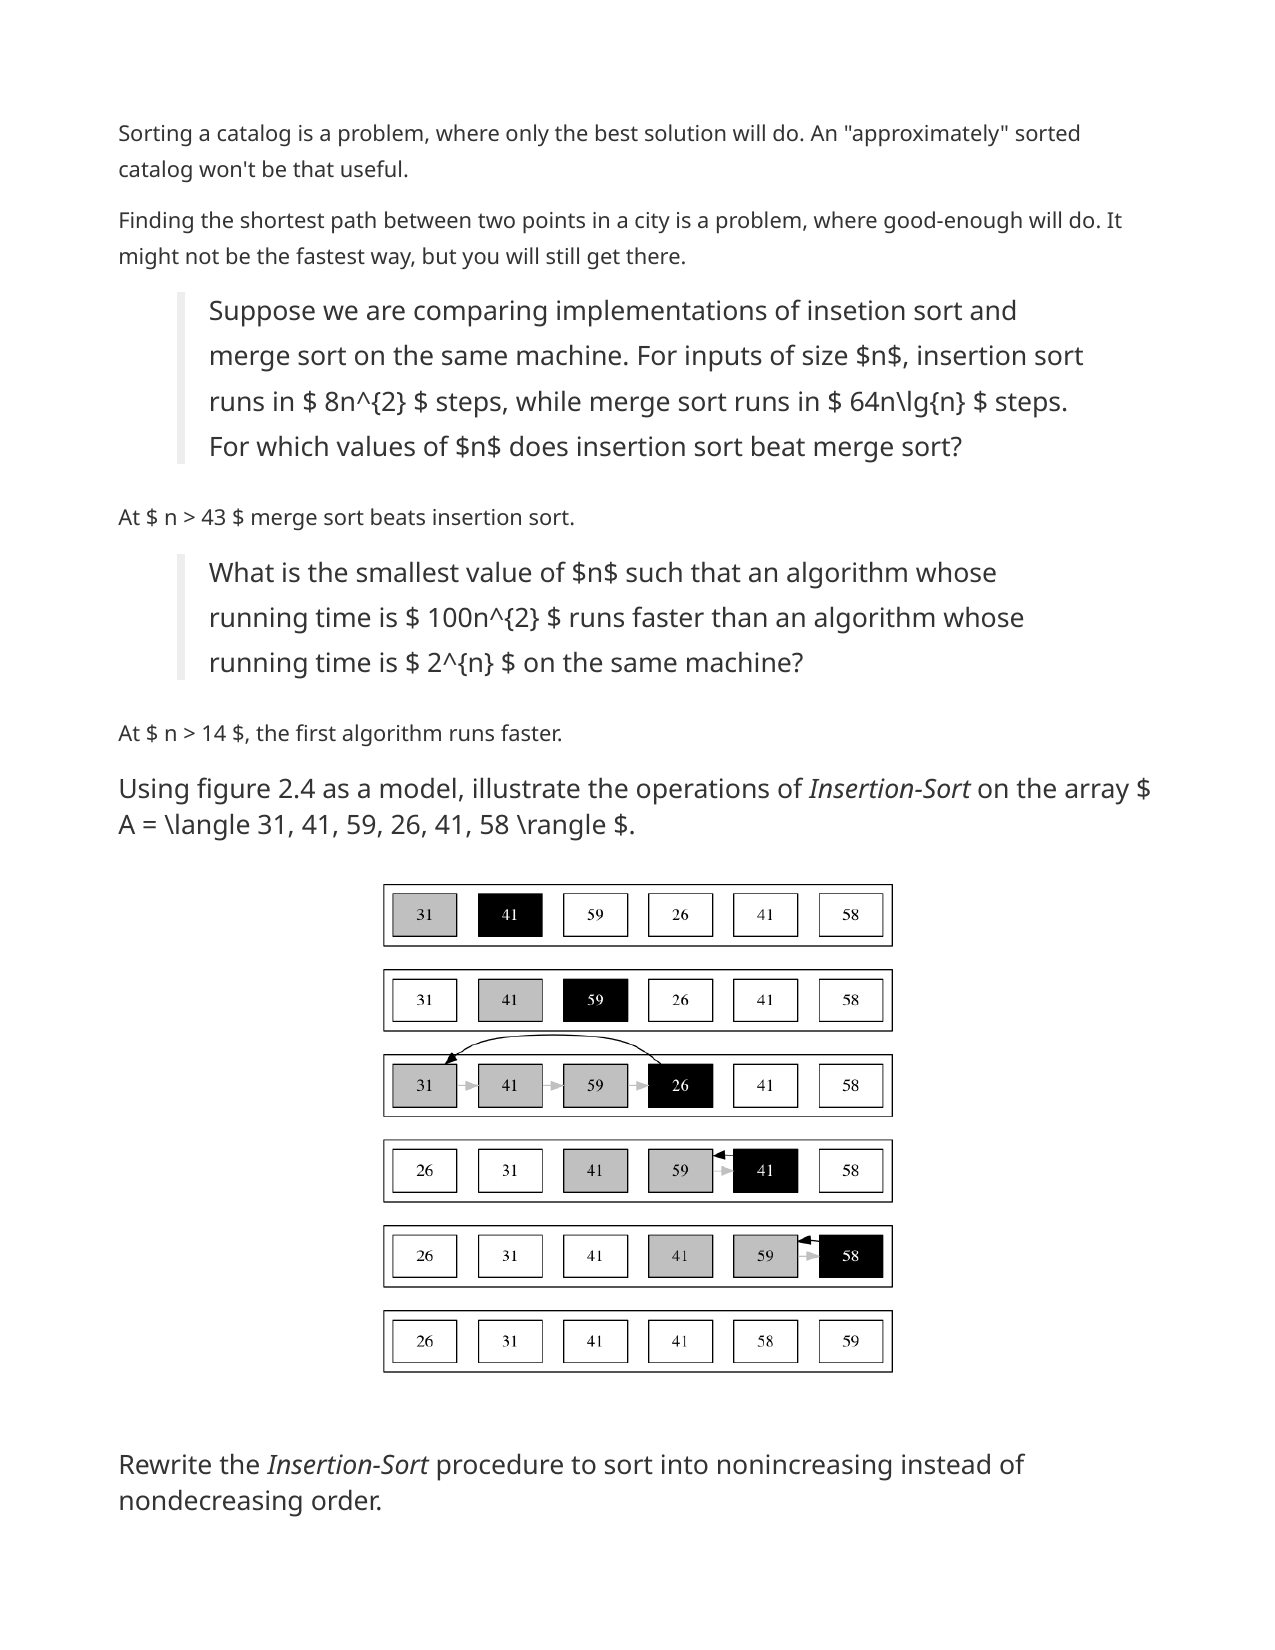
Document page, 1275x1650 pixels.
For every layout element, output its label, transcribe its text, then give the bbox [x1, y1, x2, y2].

text At $ n > 14 $, the first algorithm runs faster. [118, 718, 1157, 748]
text At $ n > 43 $ merge sort beats insertion sort. [118, 502, 1157, 532]
text Sorting a catalog is a problem, where only the best solution will do. An "approximately" sorted catalog won't be that useful. [118, 118, 1157, 184]
text What is the smallest value of $n$ such that an algorithm whose running time is $ 100n^{2} $ runs faster than an algorithm whose running time is $ 2^{n} $ on the same machine? [177, 553, 1098, 680]
picture [369, 870, 906, 1386]
text Using figure 2.4 as a model, illustrate the operations of Insertion-Sort on the array $ A = \langle 31, 41, 59, 26, 41, 58 \rangle $. [118, 770, 1157, 842]
text Suppose we are comparing implementations of insetion sort and merge sort on the same machine. For inputs of size $n$, insertion sort runs in $ 8n^{2} $ steps, while merge sort runs in $ 64n\lg{n} $ steps. For which values of $n$ does insertion sort beat merge sort? [185, 292, 1098, 464]
text Rewrite the Insertion-Sort procedure to sort into nonincreasing instead of nondecreasing order. [118, 1446, 1157, 1518]
text Finding the shortest path between two points in a city is a problem, where good-enough will do. It might not be the fastest way, but you will still get there. [118, 205, 1157, 271]
